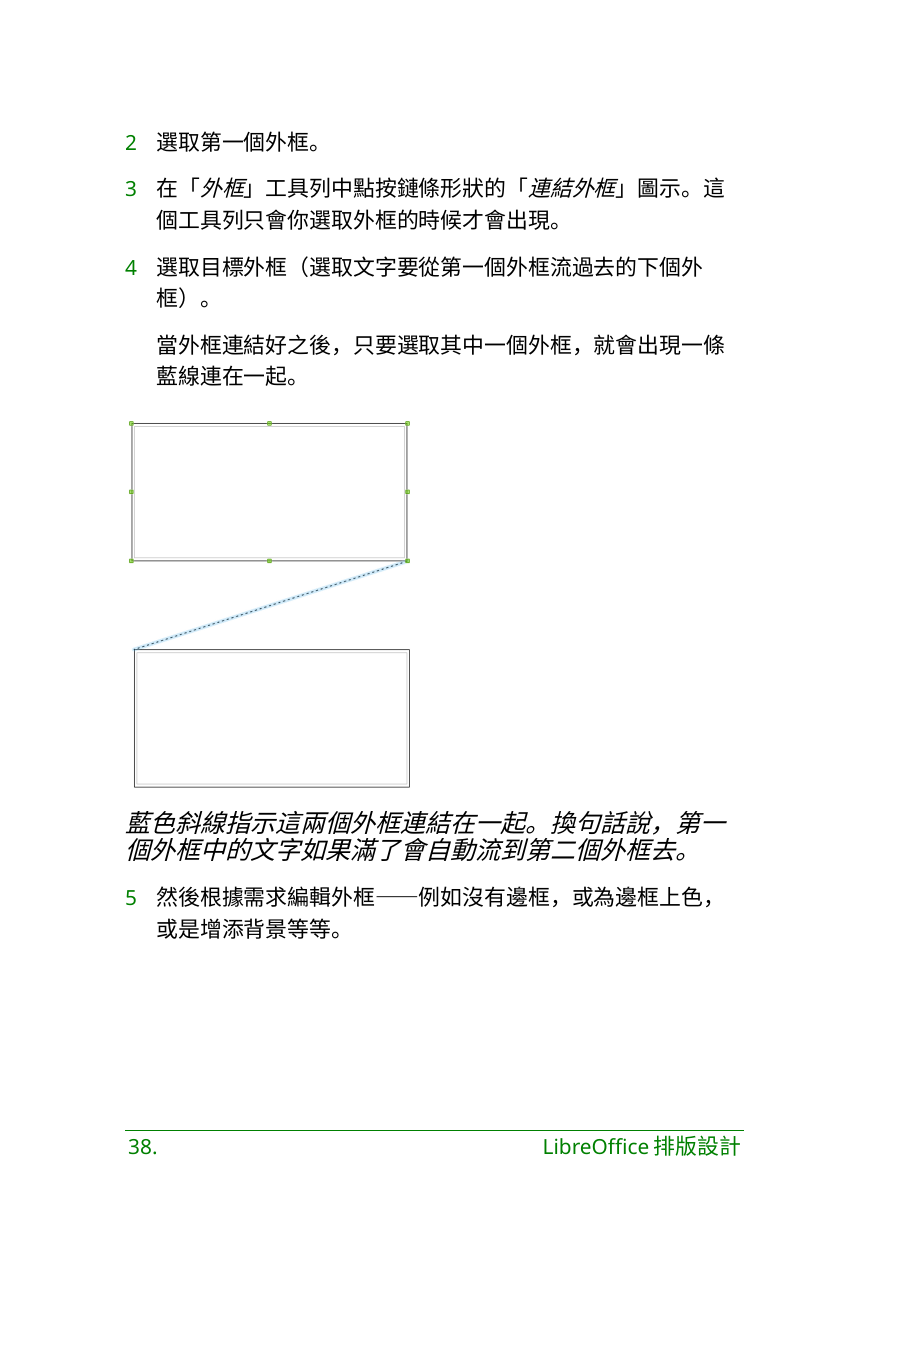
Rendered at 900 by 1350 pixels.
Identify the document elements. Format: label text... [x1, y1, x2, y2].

picture [125, 414, 427, 801]
list 選取目標外框（選取文字要從第一個外框流過去的下個外框）。 [125, 250, 744, 312]
text 當外框連結好之後，只要選取其中一個外框，就會出現一條藍線連在一起。 [156, 328, 744, 391]
list 在「外框」工具列中點按鏈條形狀的「連結外框」圖示。這個工具列只會你選取外框的時候才會出現。 [125, 172, 744, 234]
table_cell 藍色斜線指示這兩個外框連結在一起。換句話說，第一個外框中的文字如果滿了會自動流到第二個外框去。 [125, 803, 744, 865]
list 選取第一個外框。 [125, 125, 744, 156]
table_header [125, 415, 744, 803]
list 然後根據需求編輯外框——例如沒有邊框，或為邊框上色，或是增添背景等等。 [125, 881, 744, 943]
